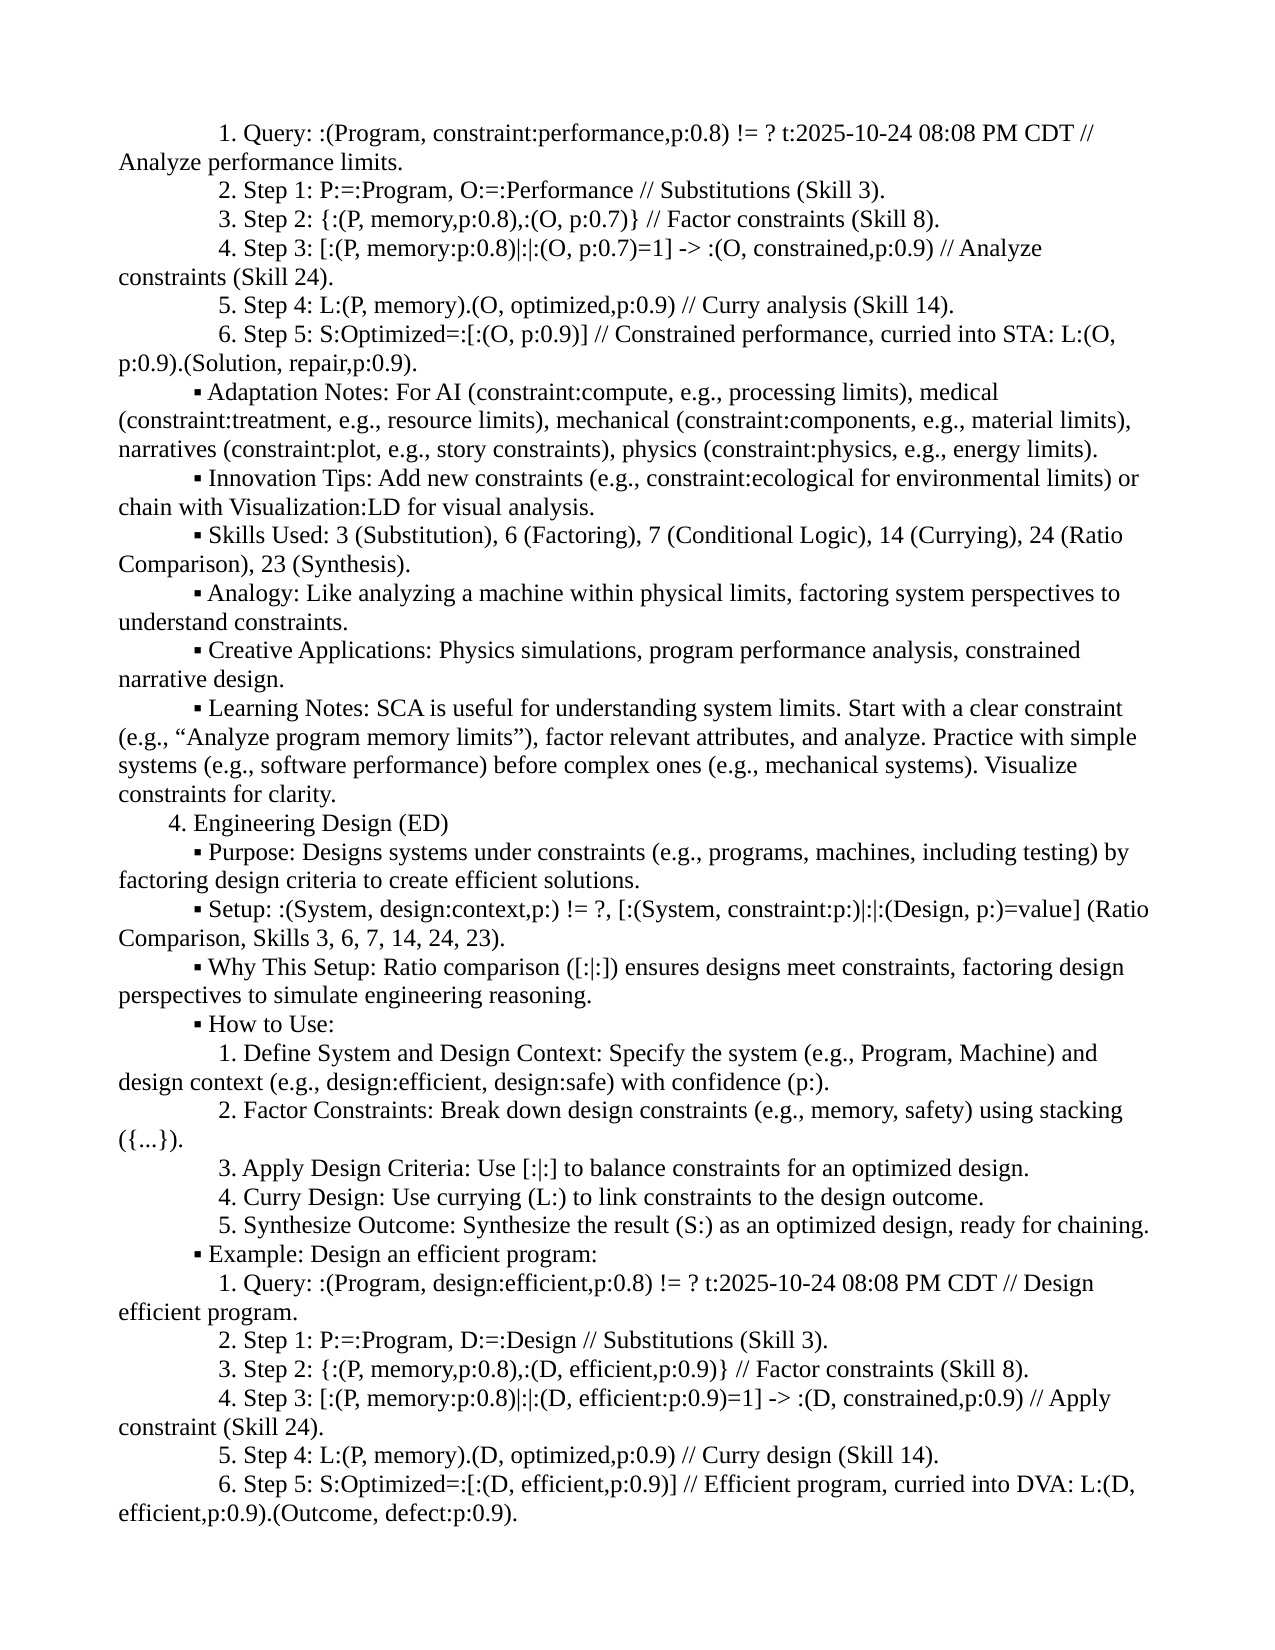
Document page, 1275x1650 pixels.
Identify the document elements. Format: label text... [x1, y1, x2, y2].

text 2. Step 1: P:=:Program, D:=:Design // Substitutions (Skill 3). [118, 1326, 1157, 1354]
text ▪ Innovation Tips: Add new constraints (e.g., constraint:ecological for environmental limits) or chain with Visualization:LD for visual analysis. [118, 463, 1157, 521]
text ▪ Creative Applications: Physics simulations, program performance analysis, constrained narrative design. [118, 636, 1157, 693]
text ▪ Setup: :(System, design:context,p:) != ?, [:(System, constraint:p:)|:|:(Design, p:)=value] (Ratio Comparison, Skills 3, 6, 7, 14, 24, 23). [118, 894, 1157, 952]
text 3. Step 2: {:(P, memory,p:0.8),:(D, efficient,p:0.9)} // Factor constraints (Skill 8). [118, 1354, 1157, 1383]
text 3. Step 2: {:(P, memory,p:0.8),:(O, p:0.7)} // Factor constraints (Skill 8). [118, 204, 1157, 233]
text 1. Define System and Design Context: Specify the system (e.g., Program, Machine) and design context (e.g., design:efficient, design:safe) with confidence (p:). [118, 1038, 1157, 1096]
text 5. Synthesize Outcome: Synthesize the result (S:) as an optimized design, ready for chaining. [118, 1211, 1157, 1239]
text ▪ How to Use: [118, 1009, 1157, 1038]
text 2. Factor Constraints: Break down design constraints (e.g., memory, safety) using stacking ({...}). [118, 1096, 1157, 1153]
text 4. Step 3: [:(P, memory:p:0.8)|:|:(O, p:0.7)=1] -> :(O, constrained,p:0.9) // Analyze constraints (Skill 24). [118, 233, 1157, 291]
text 5. Step 4: L:(P, memory).(O, optimized,p:0.9) // Curry analysis (Skill 14). [118, 291, 1157, 319]
text ▪ Analogy: Like analyzing a machine within physical limits, factoring system perspectives to understand constraints. [118, 578, 1157, 636]
text 1. Query: :(Program, design:efficient,p:0.8) != ? t:2025-10-24 08:08 PM CDT // Design efficient program. [118, 1268, 1157, 1326]
text 6. Step 5: S:Optimized=:[:(D, efficient,p:0.9)] // Efficient program, curried into DVA: L:(D, efficient,p:0.9).(Outcome, defect:p:0.9). [118, 1469, 1157, 1527]
text ▪ Why This Setup: Ratio comparison ([:|:]) ensures designs meet constraints, factoring design perspectives to simulate engineering reasoning. [118, 952, 1157, 1009]
text ▪ Purpose: Designs systems under constraints (e.g., programs, machines, including testing) by factoring design criteria to create efficient solutions. [118, 837, 1157, 894]
text ▪ Skills Used: 3 (Substitution), 6 (Factoring), 7 (Conditional Logic), 14 (Currying), 24 (Ratio Comparison), 23 (Synthesis). [118, 521, 1157, 578]
text ▪ Adaptation Notes: For AI (constraint:compute, e.g., processing limits), medical (constraint:treatment, e.g., resource limits), mechanical (constraint:components, e.g., material limits), narratives (constraint:plot, e.g., story constraints), physics (constraint:physics, e.g., energy limits). [118, 377, 1157, 463]
text 4. Engineering Design (ED) [118, 808, 1157, 837]
text 6. Step 5: S:Optimized=:[:(O, p:0.9)] // Constrained performance, curried into STA: L:(O, p:0.9).(Solution, repair,p:0.9). [118, 319, 1157, 377]
text 3. Apply Design Criteria: Use [:|:] to balance constraints for an optimized design. [118, 1153, 1157, 1182]
text 5. Step 4: L:(P, memory).(D, optimized,p:0.9) // Curry design (Skill 14). [118, 1441, 1157, 1469]
text 4. Step 3: [:(P, memory:p:0.8)|:|:(D, efficient:p:0.9)=1] -> :(D, constrained,p:0.9) // Apply constraint (Skill 24). [118, 1383, 1157, 1441]
text 1. Query: :(Program, constraint:performance,p:0.8) != ? t:2025-10-24 08:08 PM CDT // Analyze performance limits. [118, 118, 1157, 176]
text 2. Step 1: P:=:Program, O:=:Performance // Substitutions (Skill 3). [118, 176, 1157, 204]
text ▪ Learning Notes: SCA is useful for understanding system limits. Start with a clear constraint (e.g., “Analyze program memory limits”), factor relevant attributes, and analyze. Practice with simple systems (e.g., software performance) before complex ones (e.g., mechanical systems). Visualize constraints for clarity. [118, 693, 1157, 808]
text 4. Curry Design: Use currying (L:) to link constraints to the design outcome. [118, 1182, 1157, 1211]
text ▪ Example: Design an efficient program: [118, 1239, 1157, 1268]
